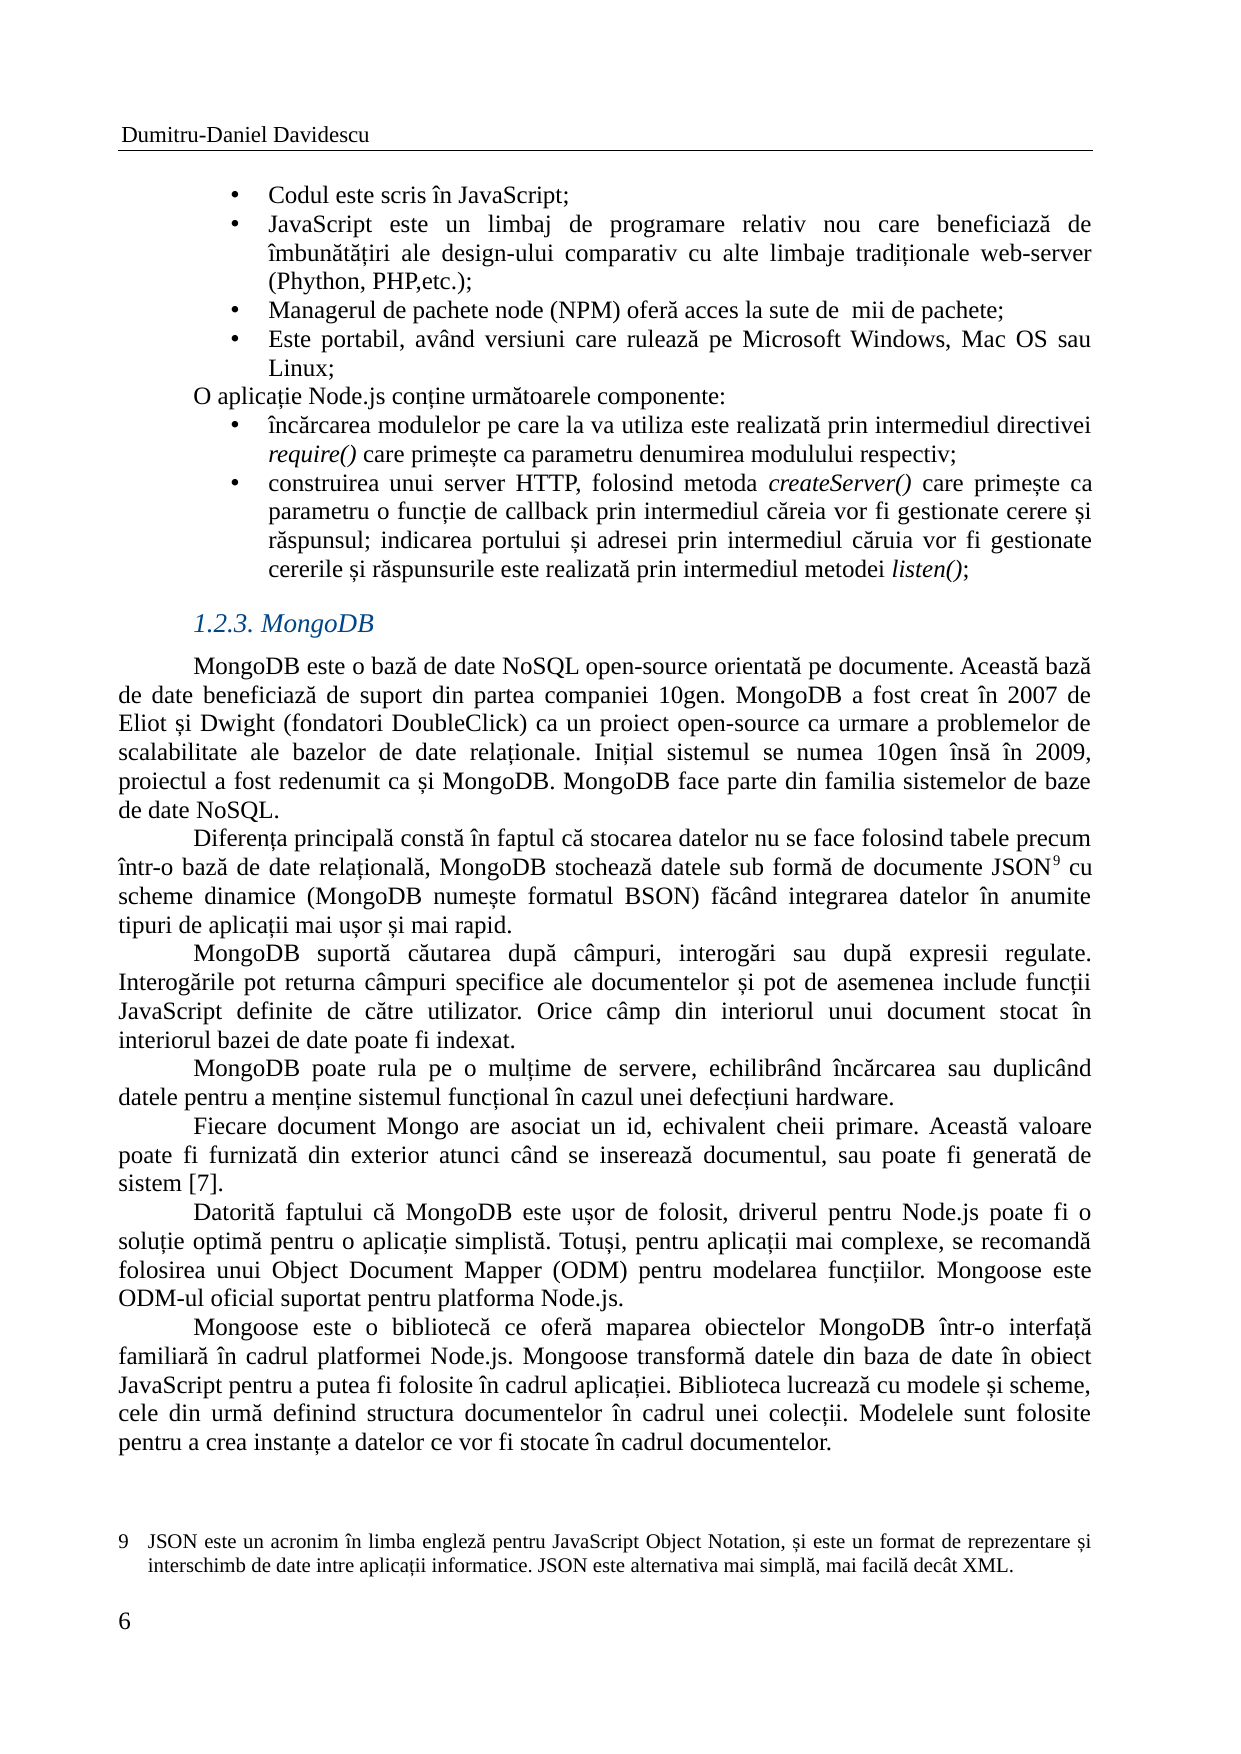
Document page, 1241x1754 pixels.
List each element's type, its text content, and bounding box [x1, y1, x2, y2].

list construirea unui server HTTP, folosind metoda createServer() care primește ca parametru o funcție de callback prin intermediul căreia vor fi gestionate cerere și răspunsul; indicarea portului și adresei prin intermediul căruia vor fi gestionate cererile și răspunsurile este realizată prin intermediul metodei listen(); [231, 468, 1093, 583]
text MongoDB este o bază de date NoSQL open-source orientată pe documente. Această bază de date beneficiază de suport din partea companiei 10gen. MongoDB a fost creat în 2007 de Eliot și Dwight (fondatori DoubleClick) ca un proiect open-source ca urmare a problemelor de scalabilitate ale bazelor de date relaționale. Inițial sistemul se numea 10gen însă în 2009, proiectul a fost redenumit ca și MongoDB. MongoDB face parte din familia sistemelor de baze de date NoSQL. [118, 651, 1093, 823]
subtitle MongoDB [193, 607, 1093, 639]
text Mongoose este o bibliotecă ce oferă maparea obiectelor MongoDB într-o interfață familiară în cadrul platformei Node.js. Mongoose transformă datele din baza de date în obiect JavaScript pentru a putea fi folosite în cadrul aplicației. Biblioteca lucrează cu modele și scheme, cele din urmă definind structura documentelor în cadrul unei colecții. Modelele sunt folosite pentru a crea instanțe a datelor ce vor fi stocate în cadrul documentelor. [118, 1312, 1093, 1456]
text Datorită faptului că MongoDB este ușor de folosit, driverul pentru Node.js poate fi o soluție optimă pentru o aplicație simplistă. Totuși, pentru aplicații mai complexe, se recomandă folosirea unui Object Document Mapper (ODM) pentru modelarea funcțiilor. Mongoose este ODM-ul oficial suportat pentru platforma Node.js. [118, 1197, 1093, 1312]
text MongoDB suportă căutarea după câmpuri, interogări sau după expresii regulate. Interogările pot returna câmpuri specifice ale documentelor și pot de asemenea include funcții JavaScript definite de către utilizator. Orice câmp din interiorul unui document stocat în interiorul bazei de date poate fi indexat. [118, 938, 1093, 1053]
text Fiecare document Mongo are asociat un id, echivalent cheii primare. Această valoare poate fi furnizată din exterior atunci când se inserează documentul, sau poate fi generată de sistem [7]. [118, 1111, 1093, 1197]
list încărcarea modulelor pe care la va utiliza este realizată prin intermediul directivei require() care primește ca parametru denumirea modulului respectiv; [231, 410, 1093, 468]
text JSON este un acronim în limba engleză pentru JavaScript Object Notation, și este un format de reprezentare și interschimb de date intre aplicații informatice. JSON este alternativa mai simplă, mai facilă decât XML. [118, 1529, 1093, 1577]
text MongoDB poate rula pe o mulțime de servere, echilibrând încărcarea sau duplicând datele pentru a menține sistemul funcțional în cazul unei defecțiuni hardware. [118, 1053, 1093, 1111]
text Diferența principală constă în faptul că stocarea datelor nu se face folosind tabele precum într-o bază de date relațională, MongoDB stochează datele sub formă de documente JSON cu scheme dinamice (MongoDB numește formatul BSON) făcând integrarea datelor în anumite tipuri de aplicații mai ușor și mai rapid. [118, 823, 1093, 938]
list JavaScript este un limbaj de programare relativ nou care beneficiază de îmbunătățiri ale design-ului comparativ cu alte limbaje tradiționale web-server (Phython, PHP,etc.); [231, 209, 1093, 295]
text O aplicație Node.js conține următoarele componente: [118, 381, 1093, 410]
list Managerul de pachete node (NPM) oferă acces la sute de mii de pachete; [231, 295, 1093, 324]
list Codul este scris în JavaScript; [231, 180, 1093, 209]
list Este portabil, având versiuni care rulează pe Microsoft Windows, Mac OS sau Linux; [231, 324, 1093, 381]
